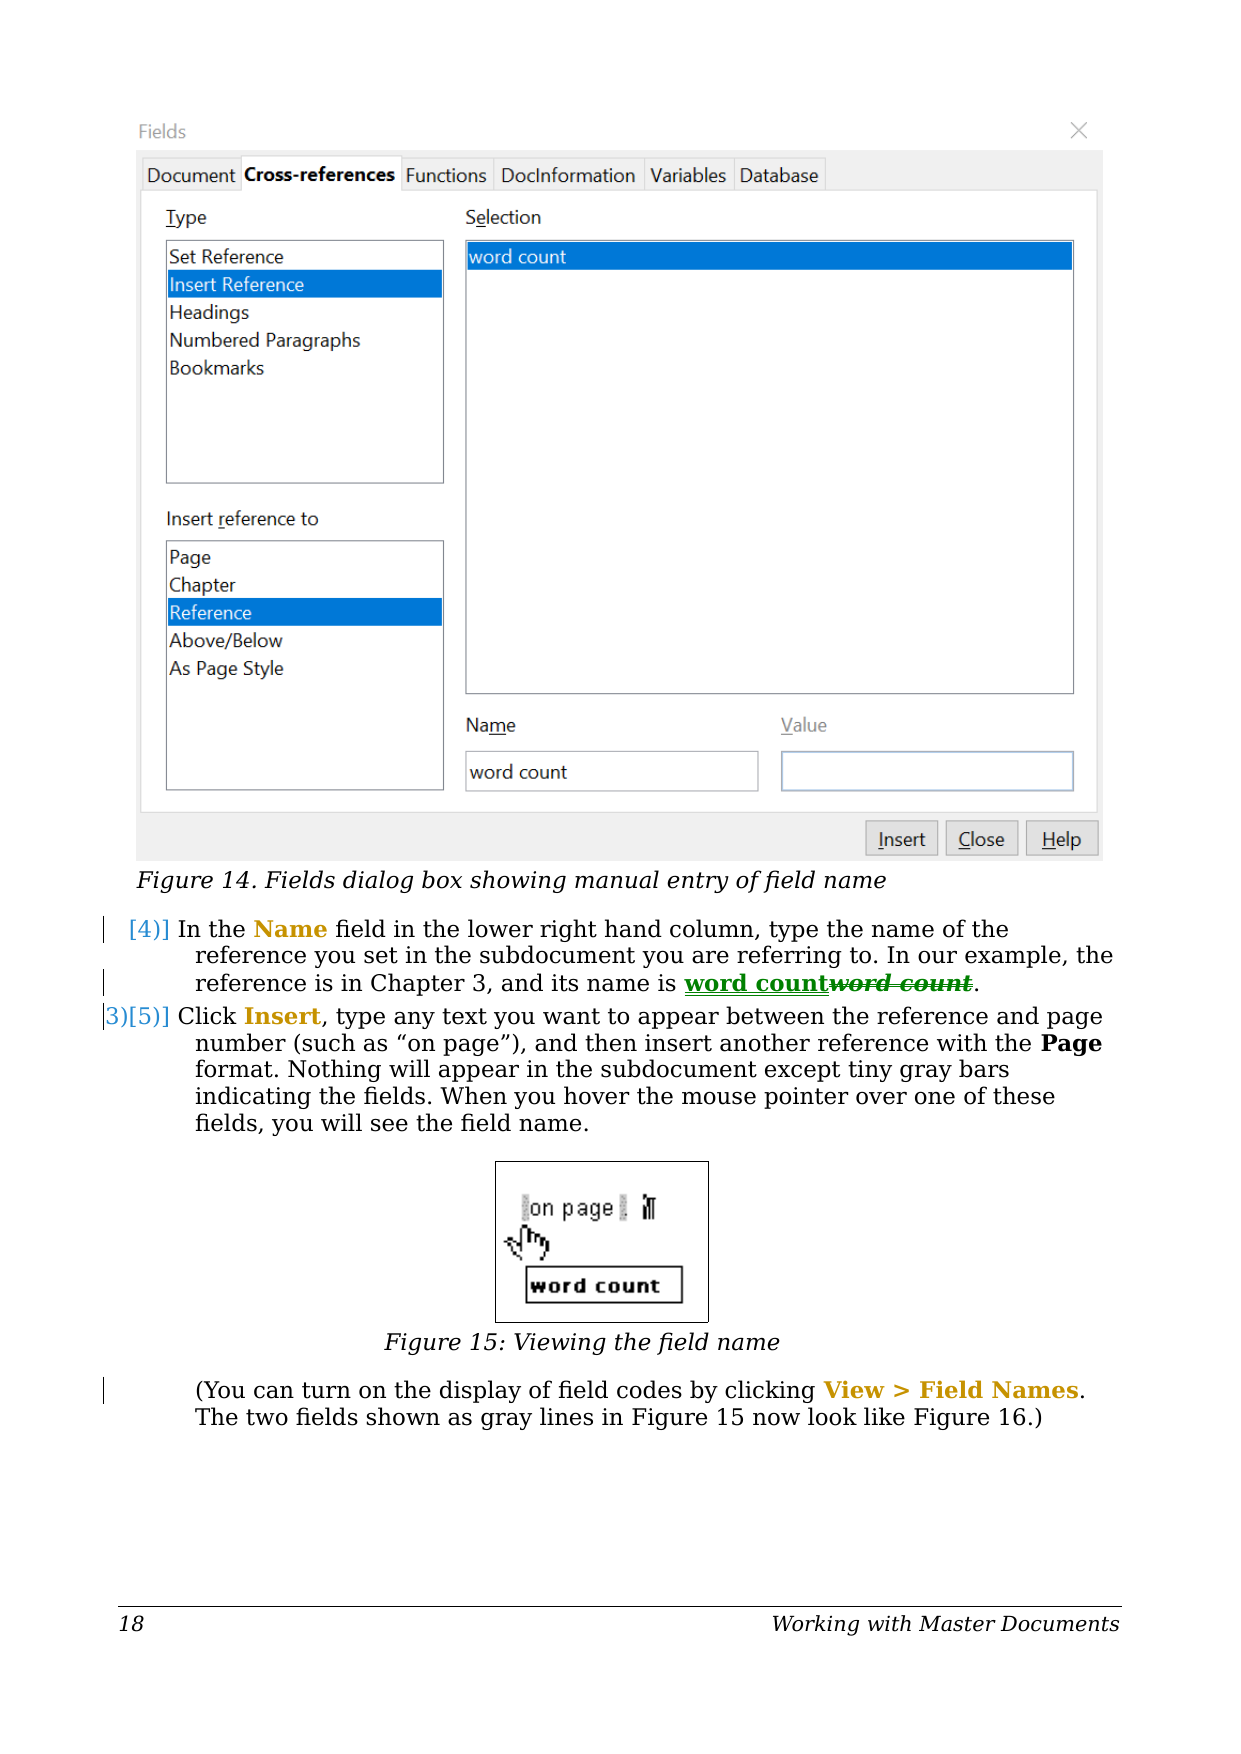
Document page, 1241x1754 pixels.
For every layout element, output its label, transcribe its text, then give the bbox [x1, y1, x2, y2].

picture [497, 1164, 705, 1320]
list (You can turn on the display of field codes by clicking View > Field Names. The two fields shown as gray lines in Figure 15 now look like Figure 16.) [195, 1377, 1122, 1430]
text Figure 15: Viewing the field name [384, 1329, 818, 1355]
picture [136, 118, 1103, 861]
text Figure 14. Fields dialog box showing manual entry of field name [137, 867, 1103, 894]
list Click Insert, type any text you want to appear between the reference and page number (such as “on page”), and then insert another reference with the Page format. Nothing will appear in the subdocument except tiny gray bars indicating the fields. When you hover the mouse pointer over one of these fields, you will see the field name. [177, 1003, 1122, 1137]
list In the Name field in the lower right hand column, type the name of the reference you set in the subdocument you are referring to. In our example, the reference is in Chapter 3, and its name is word count. [177, 916, 1122, 996]
